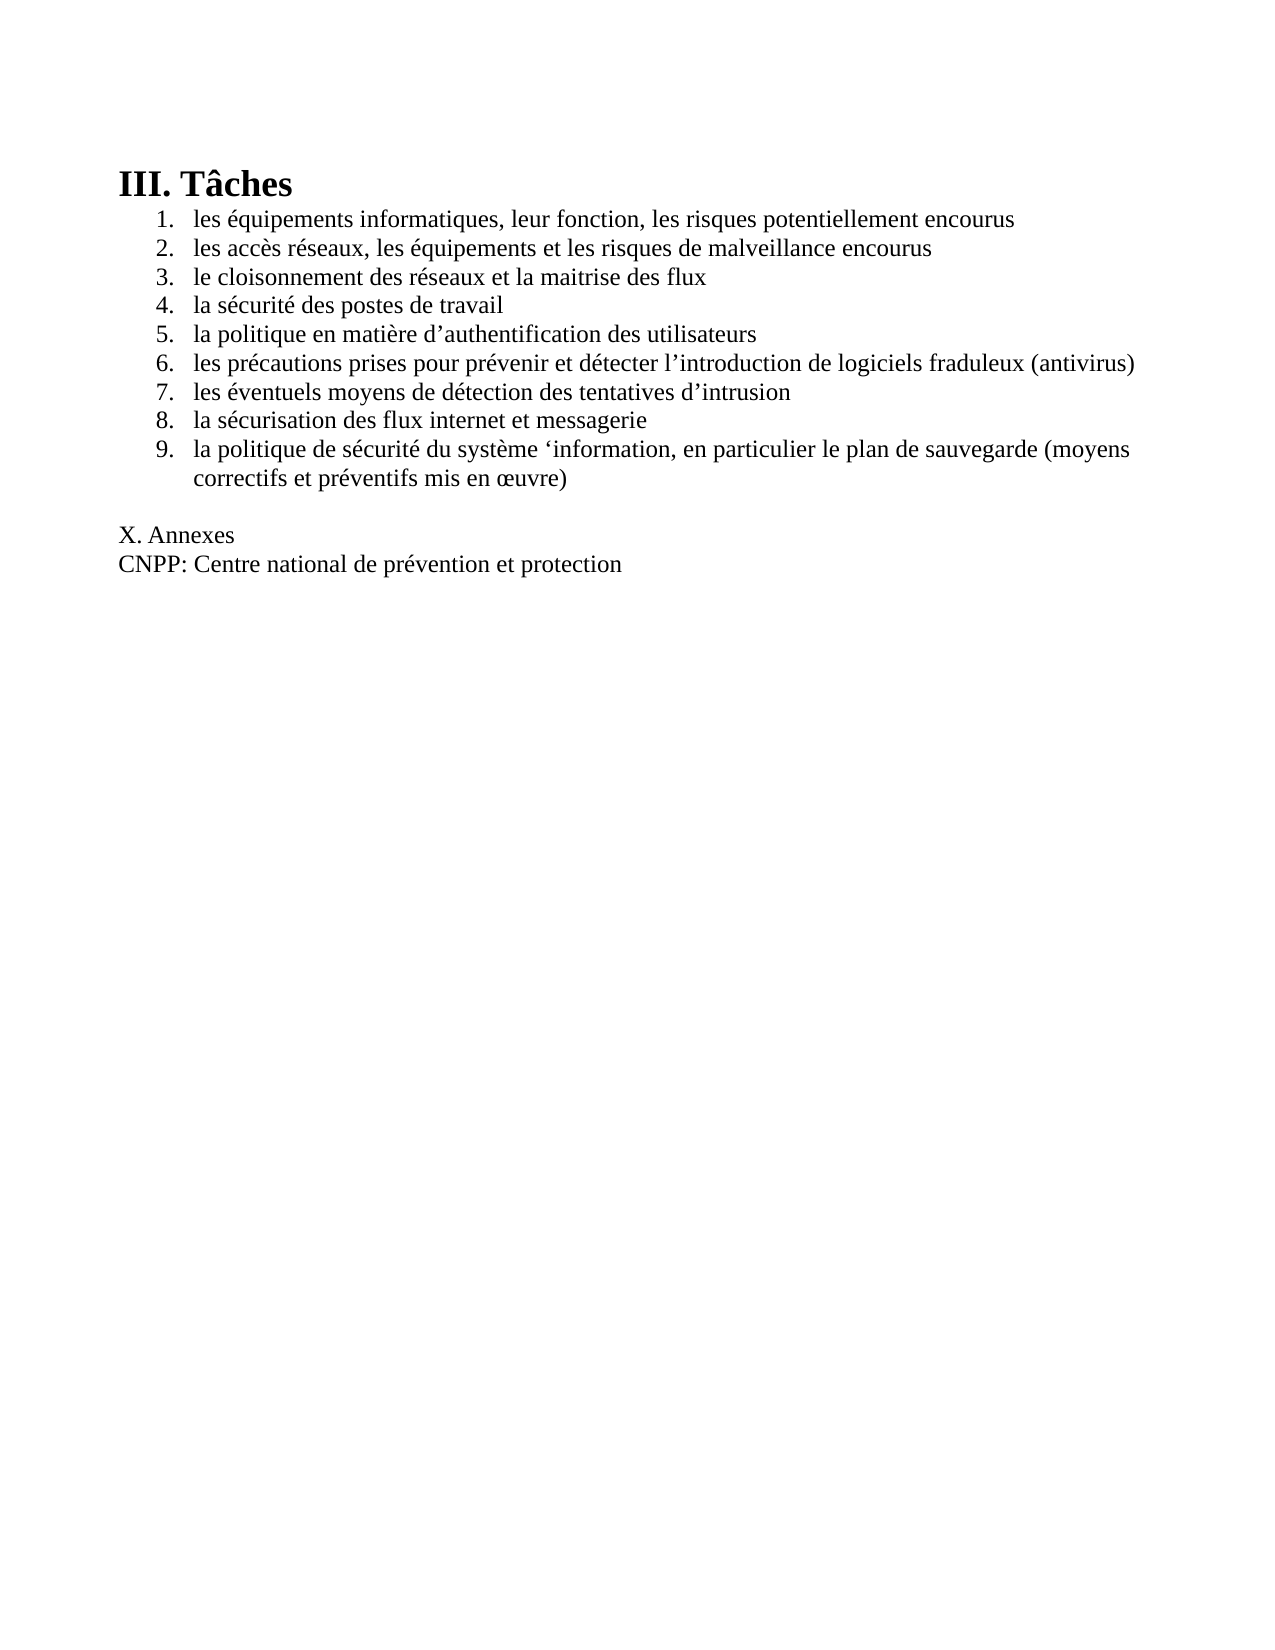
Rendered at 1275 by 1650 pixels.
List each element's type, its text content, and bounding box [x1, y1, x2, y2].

list les équipements informatiques, leur fonction, les risques potentiellement encourus [156, 204, 1157, 233]
list la politique en matière d’authentification des utilisateurs [156, 319, 1157, 348]
list le cloisonnement des réseaux et la maitrise des flux [156, 262, 1157, 291]
text CNPP: Centre national de prévention et protection [118, 549, 1157, 578]
list les éventuels moyens de détection des tentatives d’intrusion [156, 377, 1157, 406]
text III. Tâches [118, 161, 1157, 204]
list la sécurité des postes de travail [156, 291, 1157, 319]
list les précautions prises pour prévenir et détecter l’introduction de logiciels fraduleux (antivirus) [156, 348, 1157, 377]
list les accès réseaux, les équipements et les risques de malveillance encourus [156, 233, 1157, 262]
text X. Annexes [118, 521, 1157, 549]
list la politique de sécurité du système ‘information, en particulier le plan de sauvegarde (moyens correctifs et préventifs mis en œuvre) [156, 434, 1157, 492]
list la sécurisation des flux internet et messagerie [156, 406, 1157, 434]
